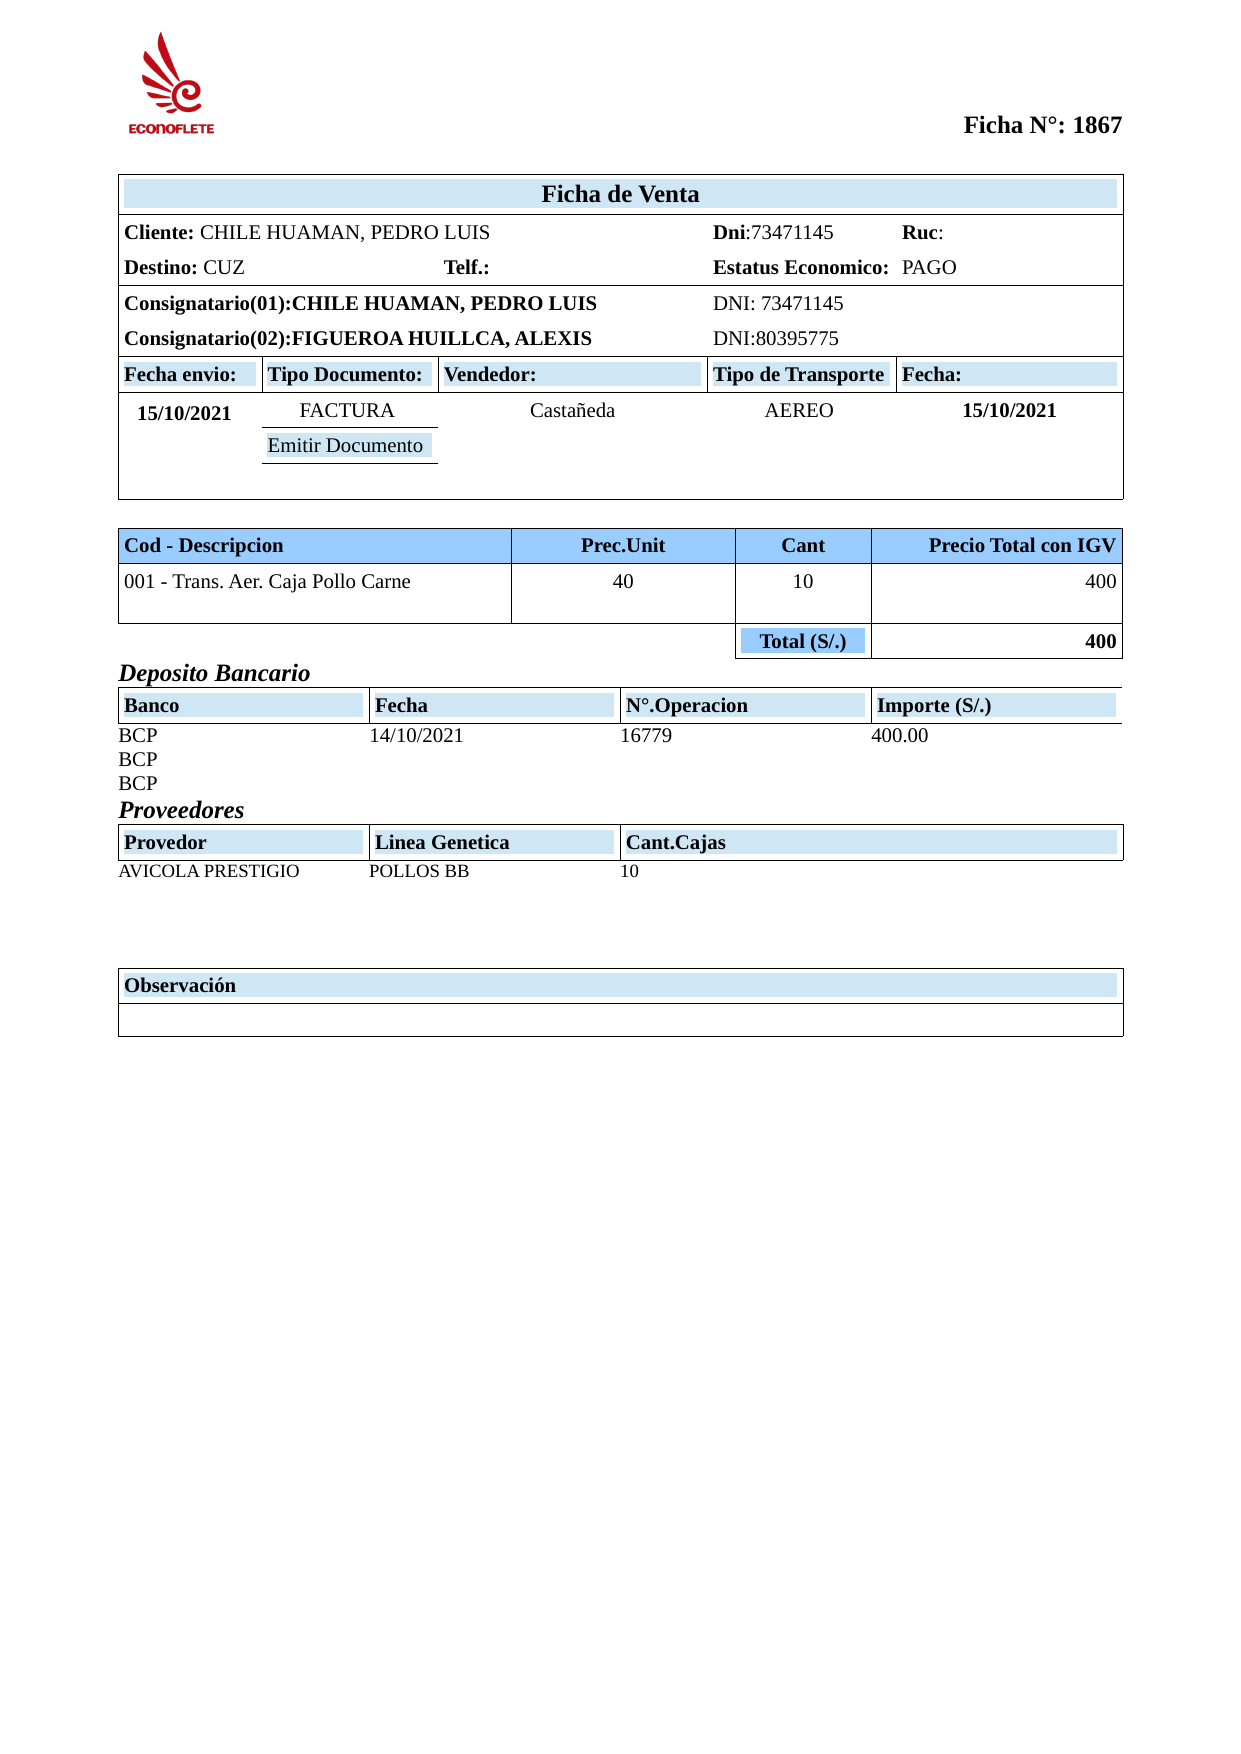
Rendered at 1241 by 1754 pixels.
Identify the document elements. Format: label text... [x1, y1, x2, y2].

table_header Fecha [370, 688, 620, 723]
table_cell 400 [872, 564, 1122, 623]
table_cell DNI:80395775 [707, 321, 1123, 356]
table_cell [118, 924, 369, 946]
table_header Linea Genetica [370, 825, 620, 859]
table_cell 001 - Trans. Aer. Caja Pollo Carne [119, 564, 511, 623]
table_cell AVICOLA PRESTIGIO [118, 861, 369, 881]
table_cell Ruc: [896, 215, 1123, 249]
table_header Provedor [119, 825, 369, 859]
table_cell [511, 624, 735, 658]
table_cell [369, 946, 620, 967]
table_cell 10 [736, 564, 871, 623]
table_cell Vendedor: [439, 357, 707, 392]
table_header Prec.Unit [512, 529, 735, 563]
table_cell [620, 924, 1123, 946]
table_cell 40 [512, 564, 735, 623]
table_cell [620, 747, 871, 771]
table_cell 400 [872, 624, 1122, 658]
table_cell Castañeda [438, 393, 707, 498]
table_cell Total (S/.) [736, 624, 871, 658]
table_cell [369, 881, 620, 903]
table_cell BCP [118, 771, 369, 795]
table_cell Emitir Documento [262, 428, 438, 463]
table_header Cant [736, 529, 871, 563]
table_header Precio Total con IGV [872, 529, 1122, 563]
table_header Ficha de Venta [119, 175, 1123, 214]
table_cell [118, 946, 369, 967]
table_cell [118, 881, 369, 903]
table_cell DNI: 73471145 [707, 286, 1123, 321]
table_cell Dni:73471145 [707, 215, 896, 249]
table_cell Fecha: [897, 357, 1123, 392]
table_cell POLLOS BB [369, 861, 620, 881]
table_cell [369, 924, 620, 946]
table_cell Consignatario(02):FIGUEROA HUILLCA, ALEXIS [119, 321, 707, 356]
text Deposito Bancario [118, 658, 1122, 687]
table_header Cant.Cajas [621, 825, 1123, 859]
table_cell [369, 771, 620, 795]
table_header Observación [119, 969, 1123, 1003]
table_cell FACTURA [262, 393, 438, 427]
picture [118, 31, 225, 134]
table_cell [871, 747, 1122, 771]
table_cell [118, 624, 511, 658]
table_cell Tipo de Transporte [708, 357, 896, 392]
table_header N°.Operacion [621, 688, 871, 723]
table_cell [620, 946, 1123, 967]
table_cell 10 [620, 861, 1123, 881]
table_cell 14/10/2021 [369, 724, 620, 747]
table_cell 15/10/2021 [896, 393, 1123, 498]
table_cell [620, 771, 871, 795]
table_header Banco [119, 688, 369, 723]
table_cell [871, 771, 1122, 795]
table_cell 400.00 [871, 724, 1122, 747]
table_cell Consignatario(01):CHILE HUAMAN, PEDRO LUIS [119, 286, 707, 321]
table_cell PAGO [896, 249, 1123, 285]
table_header Cod - Descripcion [119, 529, 511, 563]
table_cell [369, 903, 620, 924]
table_cell [369, 747, 620, 771]
table_cell Destino: CUZ [119, 249, 438, 285]
table_cell [620, 881, 1123, 903]
table_cell AEREO [707, 393, 896, 498]
table_cell 15/10/2021 [119, 393, 262, 498]
table_cell [262, 464, 438, 498]
table_cell Tipo Documento: [263, 357, 438, 392]
table_cell BCP [118, 724, 369, 747]
table_cell 16779 [620, 724, 871, 747]
table_cell [118, 903, 369, 924]
table_header Importe (S/.) [872, 688, 1122, 723]
table_cell Fecha envio: [119, 357, 262, 392]
table_cell [620, 903, 1123, 924]
table_cell BCP [118, 747, 369, 771]
text Proveedores [118, 795, 1122, 824]
table_cell Cliente: CHILE HUAMAN, PEDRO LUIS [119, 215, 707, 249]
table_cell [119, 1004, 1123, 1036]
table_cell Telf.: [438, 249, 707, 285]
table_cell Estatus Economico: [707, 249, 896, 285]
